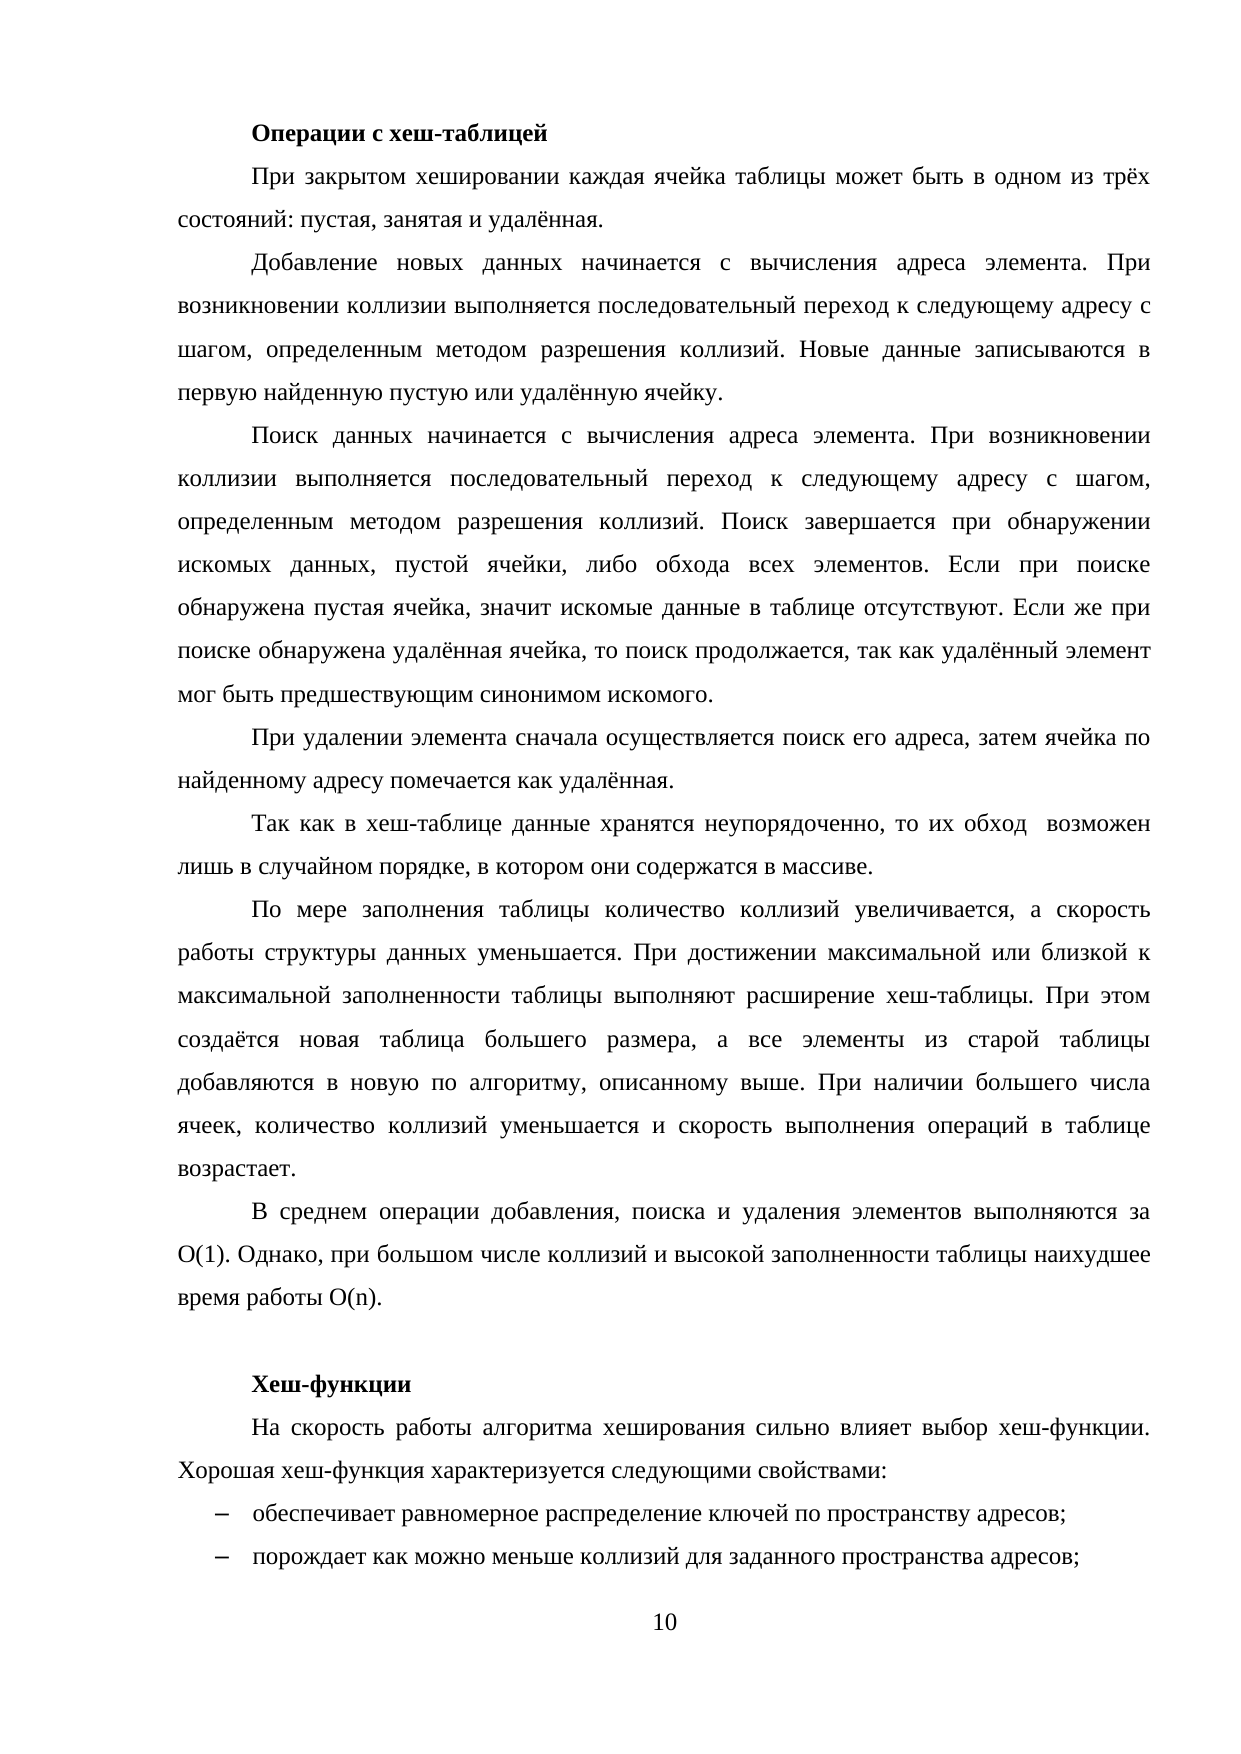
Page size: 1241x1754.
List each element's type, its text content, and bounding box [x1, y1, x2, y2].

list обеспечивает равномерное распределение ключей по пространству адресов; [215, 1498, 1152, 1527]
text Так как в хеш-таблице данные хранятся неупорядоченно, то их обход возможен лишь в случайном порядке, в котором они содержатся в массиве. [177, 808, 1152, 880]
text При удалении элемента сначала осуществляется поиск его адреса, затем ячейка по найденному адресу помечается как удалённая. [177, 722, 1152, 794]
text На скорость работы алгоритма хеширования сильно влияет выбор хеш-функции. Хорошая хеш-функция характеризуется следующими свойствами: [177, 1412, 1152, 1484]
text Поиск данных начинается с вычисления адреса элемента. При возникновении коллизии выполняется последовательный переход к следующему адресу с шагом, определенным методом разрешения коллизий. Поиск завершается при обнаружении искомых данных, пустой ячейки, либо обхода всех элементов. Если при поиске обнаружена пустая ячейка, значит искомые данные в таблице отсутствуют. Если же при поиске обнаружена удалённая ячейка, то поиск продолжается, так как удалённый элемент мог быть предшествующим синонимом искомого. [177, 420, 1152, 707]
text В среднем операции добавления, поиска и удаления элементов выполняются за O(1). Однако, при большом числе коллизий и высокой заполненности таблицы наихудшее время работы O(n). [177, 1196, 1152, 1311]
text По мере заполнения таблицы количество коллизий увеличивается, а скорость работы структуры данных уменьшается. При достижении максимальной или близкой к максимальной заполненности таблицы выполняют расширение хеш-таблицы. При этом создаётся новая таблица большего размера, а все элементы из старой таблицы добавляются в новую по алгоритму, описанному выше. При наличии большего числа ячеек, количество коллизий уменьшается и скорость выполнения операций в таблице возрастает. [177, 894, 1152, 1182]
text Добавление новых данных начинается с вычисления адреса элемента. При возникновении коллизии выполняется последовательный переход к следующему адресу с шагом, определенным методом разрешения коллизий. Новые данные записываются в первую найденную пустую или удалённую ячейку. [177, 247, 1152, 406]
list порождает как можно меньше коллизий для заданного пространства адресов; [215, 1541, 1152, 1570]
text Операции с хеш-таблицей [177, 118, 1152, 147]
text Хеш-функции [177, 1369, 1152, 1397]
text При закрытом хешировании каждая ячейка таблицы может быть в одном из трёх состояний: пустая, занятая и удалённая. [177, 161, 1152, 233]
